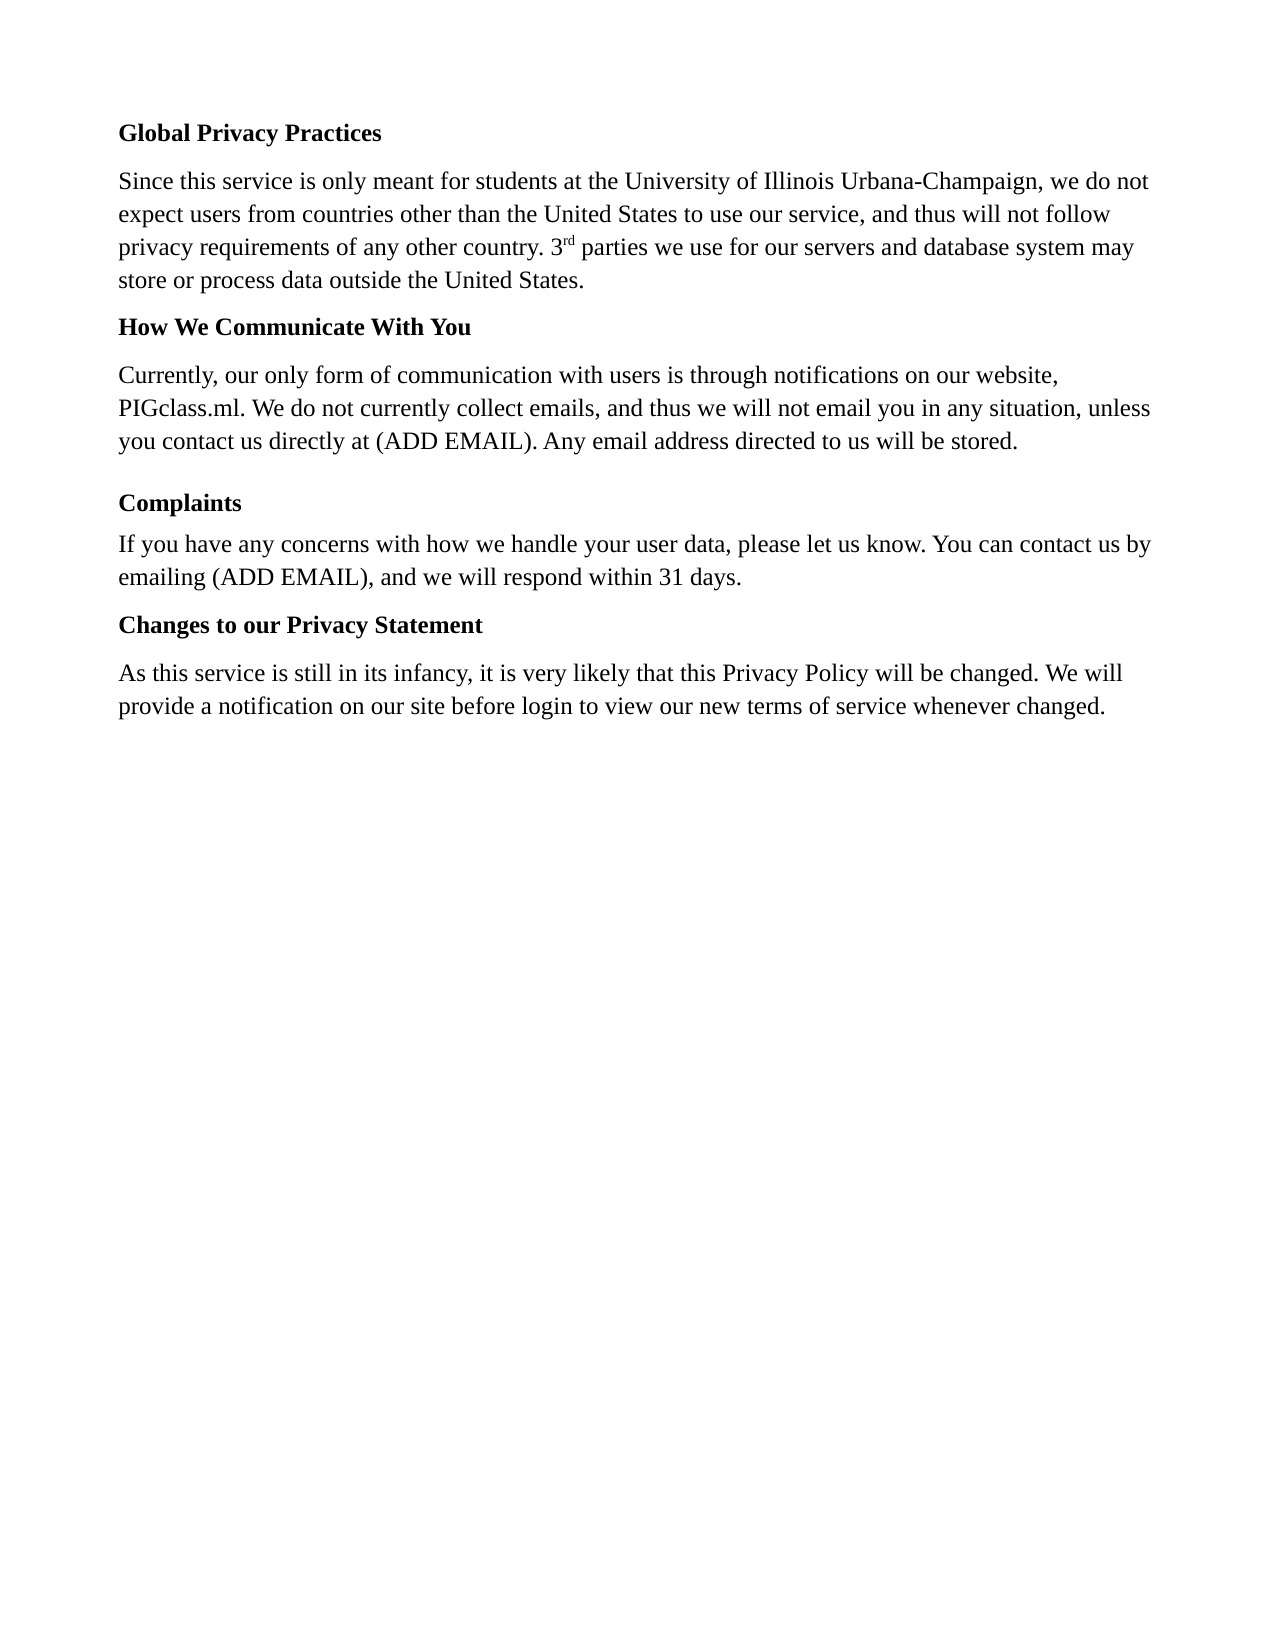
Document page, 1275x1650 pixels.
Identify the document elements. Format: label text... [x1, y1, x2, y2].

text As this service is still in its infancy, it is very likely that this Privacy Policy will be changed. We will provide a notification on our site before login to view our new terms of service whenever changed. [118, 658, 1157, 719]
text Since this service is only meant for students at the University of Illinois Urbana-Champaign, we do not expect users from countries other than the United States to use our service, and thus will not follow privacy requirements of any other country. 3rd parties we use for our servers and database system may store or process data outside the United States. [118, 166, 1157, 293]
subtitle Complaints [118, 488, 1157, 517]
text Changes to our Privacy Statement [118, 610, 1157, 639]
text Global Privacy Practices [118, 118, 1157, 147]
text How We Communicate With You [118, 312, 1157, 341]
text Currently, our only form of communication with users is through notifications on our website, PIGclass.ml. We do not currently collect emails, and thus we will not email you in any situation, unless you contact us directly at (ADD EMAIL). Any email address directed to us will be stored. [118, 360, 1157, 455]
text If you have any concerns with how we handle your user data, please let us know. You can contact us by emailing (ADD EMAIL), and we will respond within 31 days. [118, 529, 1157, 591]
